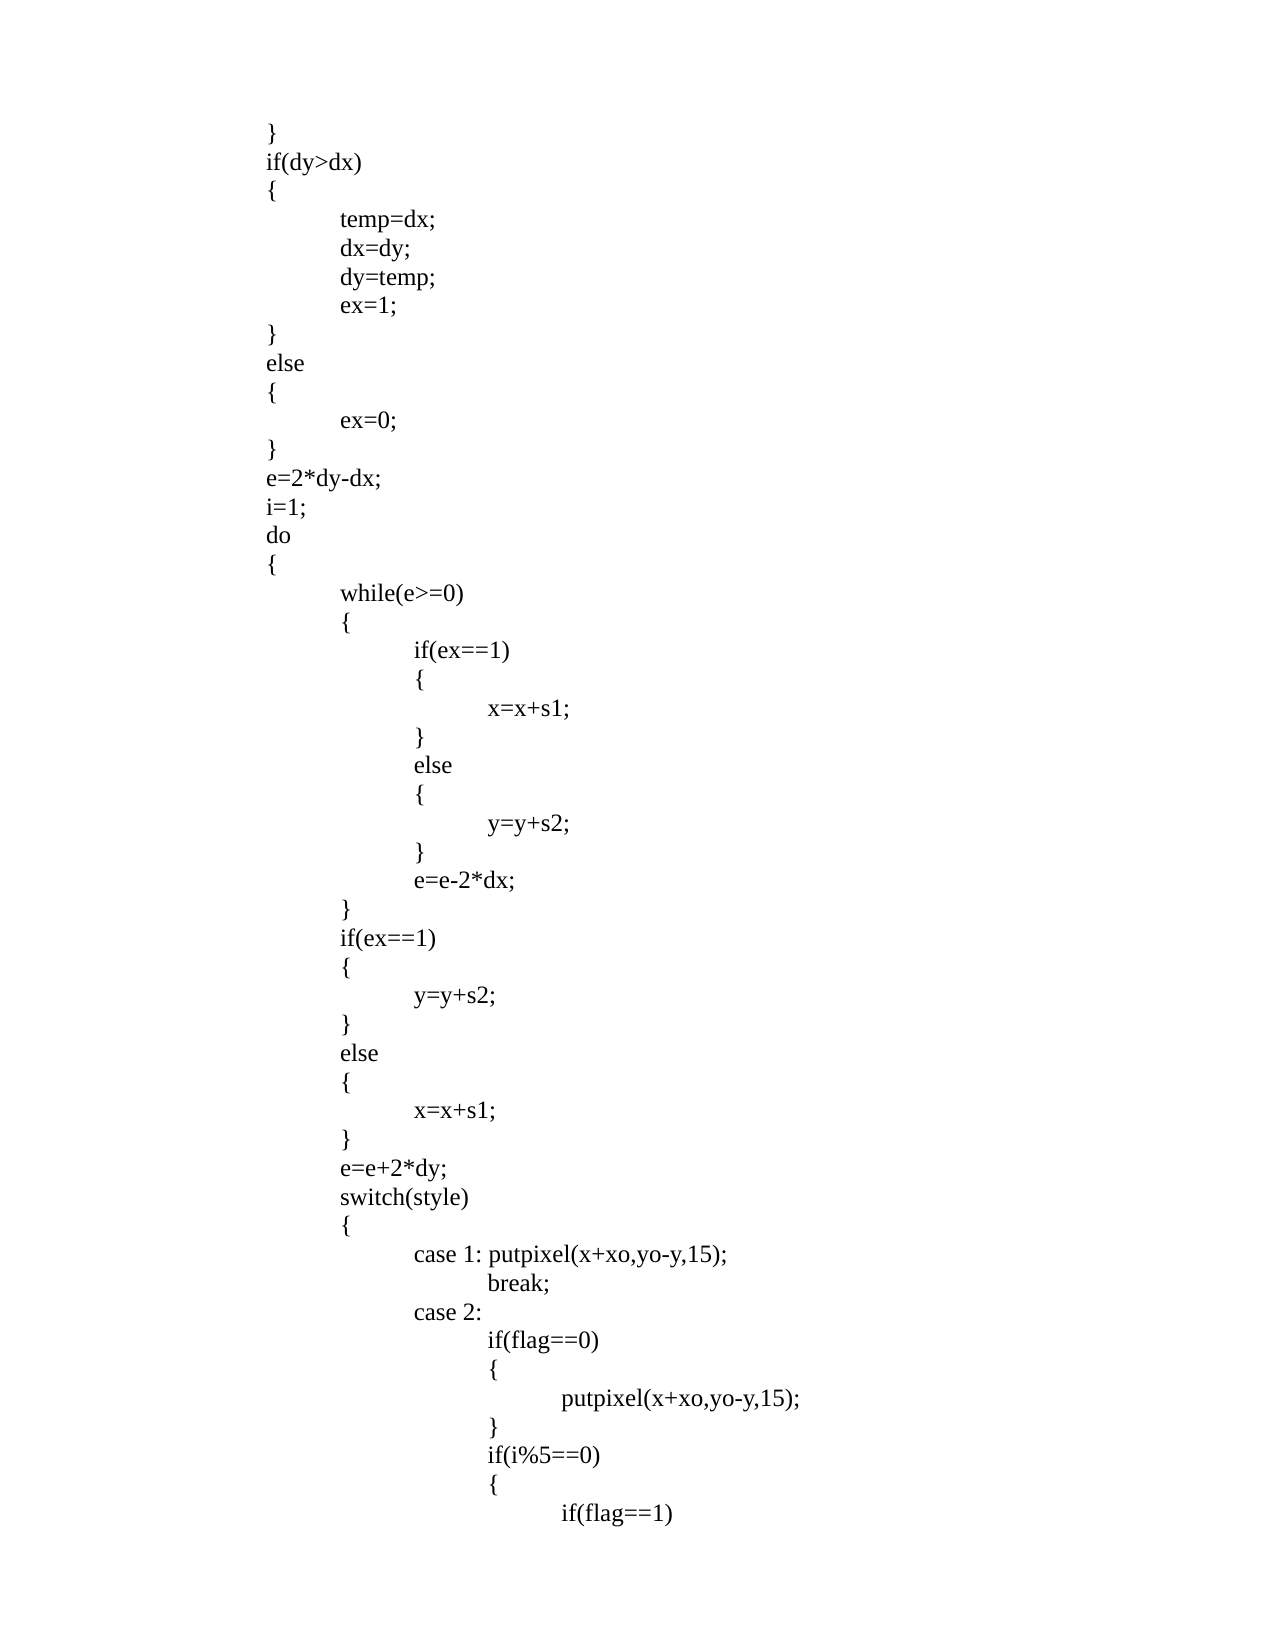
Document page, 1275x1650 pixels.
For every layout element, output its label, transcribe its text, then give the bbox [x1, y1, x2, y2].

text while(e>=0) [118, 578, 1157, 607]
text } [118, 722, 1157, 751]
text if(ex==1) [118, 636, 1157, 664]
text { [118, 607, 1157, 636]
text { [118, 1354, 1157, 1383]
text if(flag==0) [118, 1326, 1157, 1354]
text x=x+s1; [118, 693, 1157, 722]
text { [118, 377, 1157, 406]
text if(i%5==0) [118, 1441, 1157, 1469]
text } [118, 894, 1157, 923]
text e=e-2*dx; [118, 866, 1157, 894]
text do [118, 521, 1157, 549]
text { [118, 1067, 1157, 1096]
text { [118, 1211, 1157, 1239]
text { [118, 952, 1157, 981]
text } [118, 1412, 1157, 1441]
text else [118, 1038, 1157, 1067]
text y=y+s2; [118, 808, 1157, 837]
text } [118, 1009, 1157, 1038]
text } [118, 837, 1157, 866]
text break; [118, 1268, 1157, 1297]
text dy=temp; [118, 262, 1157, 291]
text switch(style) [118, 1182, 1157, 1211]
text case 2: [118, 1297, 1157, 1326]
text } [118, 118, 1157, 147]
text i=1; [118, 492, 1157, 521]
text x=x+s1; [118, 1096, 1157, 1124]
text } [118, 1124, 1157, 1153]
text e=2*dy-dx; [118, 463, 1157, 492]
text if(ex==1) [118, 923, 1157, 952]
text { [118, 176, 1157, 204]
text putpixel(x+xo,yo-y,15); [118, 1383, 1157, 1412]
text { [118, 779, 1157, 808]
text if(flag==1) [118, 1498, 1157, 1527]
text { [118, 1469, 1157, 1498]
text if(dy>dx) [118, 147, 1157, 176]
text ex=1; [118, 291, 1157, 319]
text { [118, 549, 1157, 578]
text ex=0; [118, 406, 1157, 434]
text dx=dy; [118, 233, 1157, 262]
text } [118, 319, 1157, 348]
text case 1: putpixel(x+xo,yo-y,15); [118, 1239, 1157, 1268]
text y=y+s2; [118, 981, 1157, 1009]
text } [118, 434, 1157, 463]
text { [118, 664, 1157, 693]
text temp=dx; [118, 204, 1157, 233]
text else [118, 348, 1157, 377]
text else [118, 751, 1157, 779]
text e=e+2*dy; [118, 1153, 1157, 1182]
